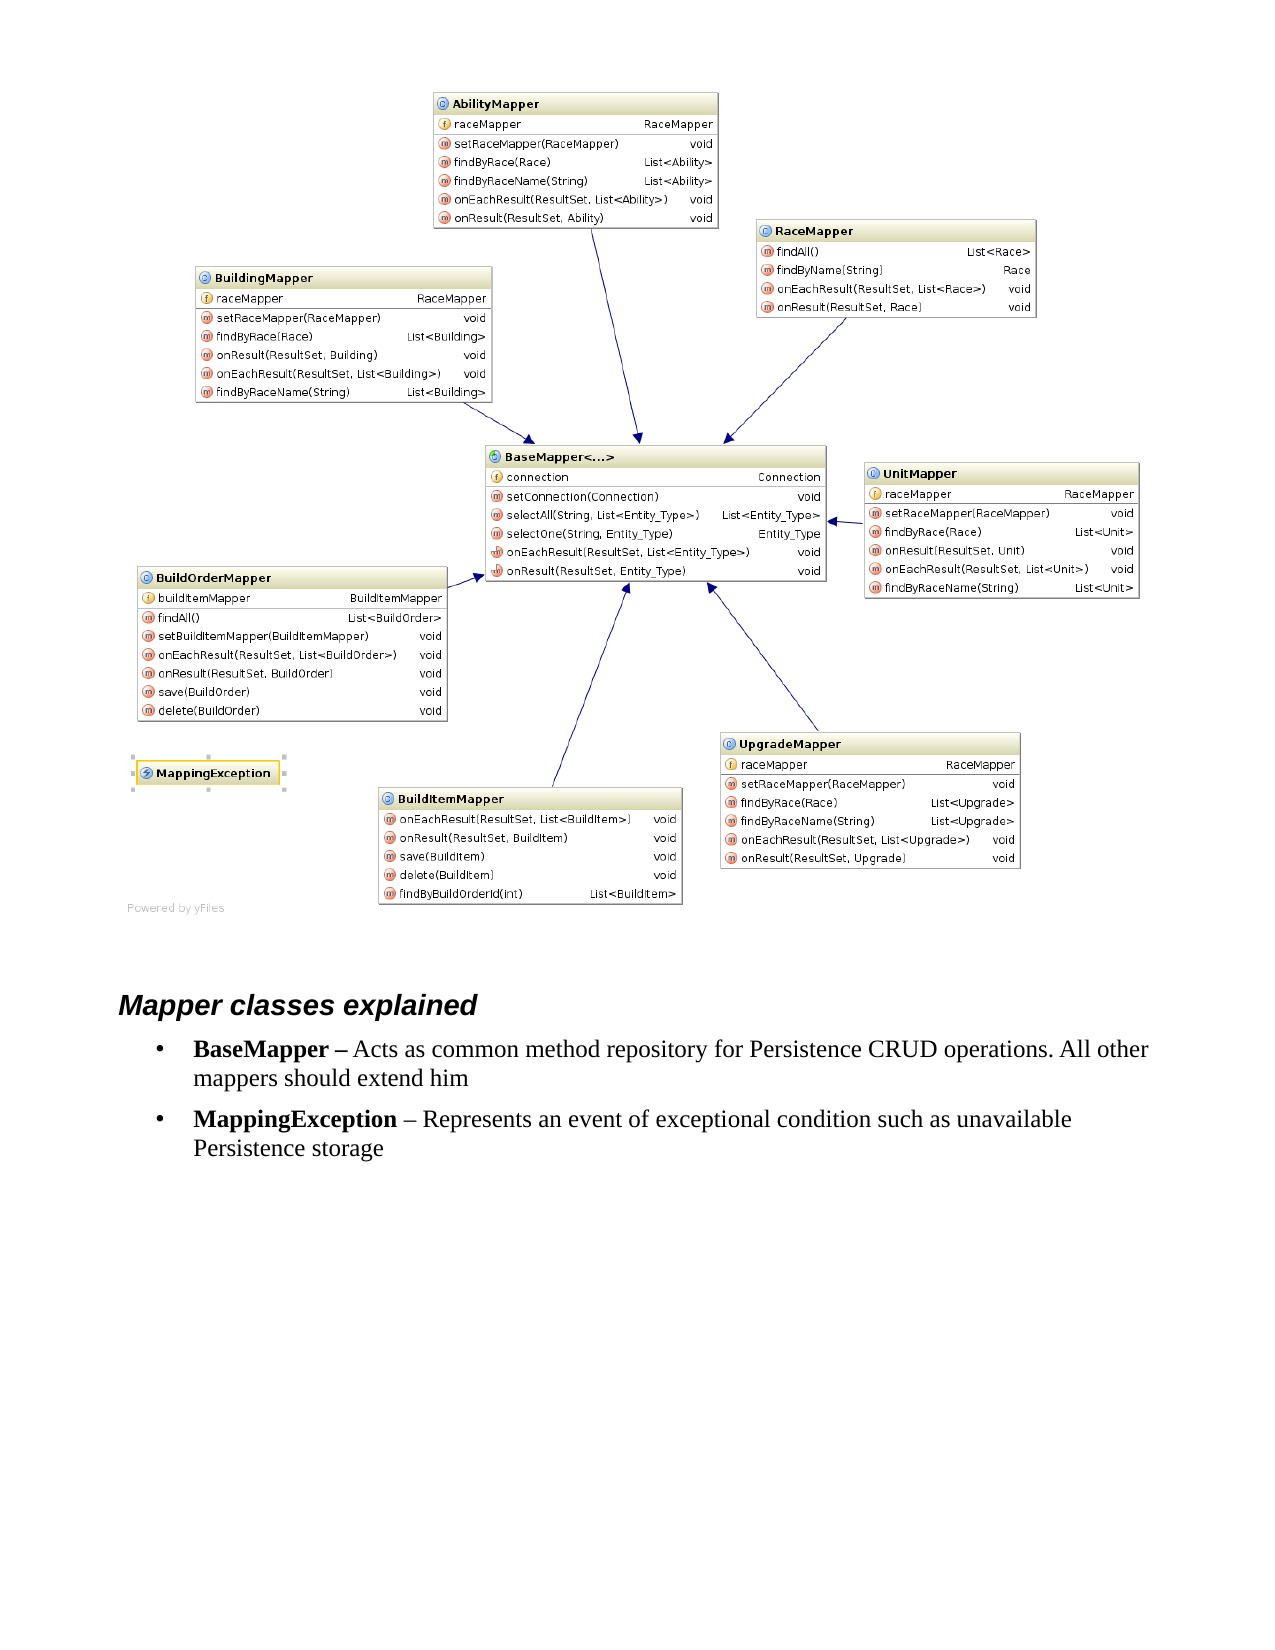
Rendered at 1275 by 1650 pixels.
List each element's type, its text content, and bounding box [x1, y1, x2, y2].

list MappingException – Represents an event of exceptional condition such as unavailable Persistence storage [156, 1104, 1157, 1162]
subtitle Mapper classes explained [118, 988, 1157, 1022]
list BaseMapper – Acts as common method repository for Persistence CRUD operations. All other mappers should extend him [156, 1034, 1157, 1092]
picture [118, 73, 1157, 922]
